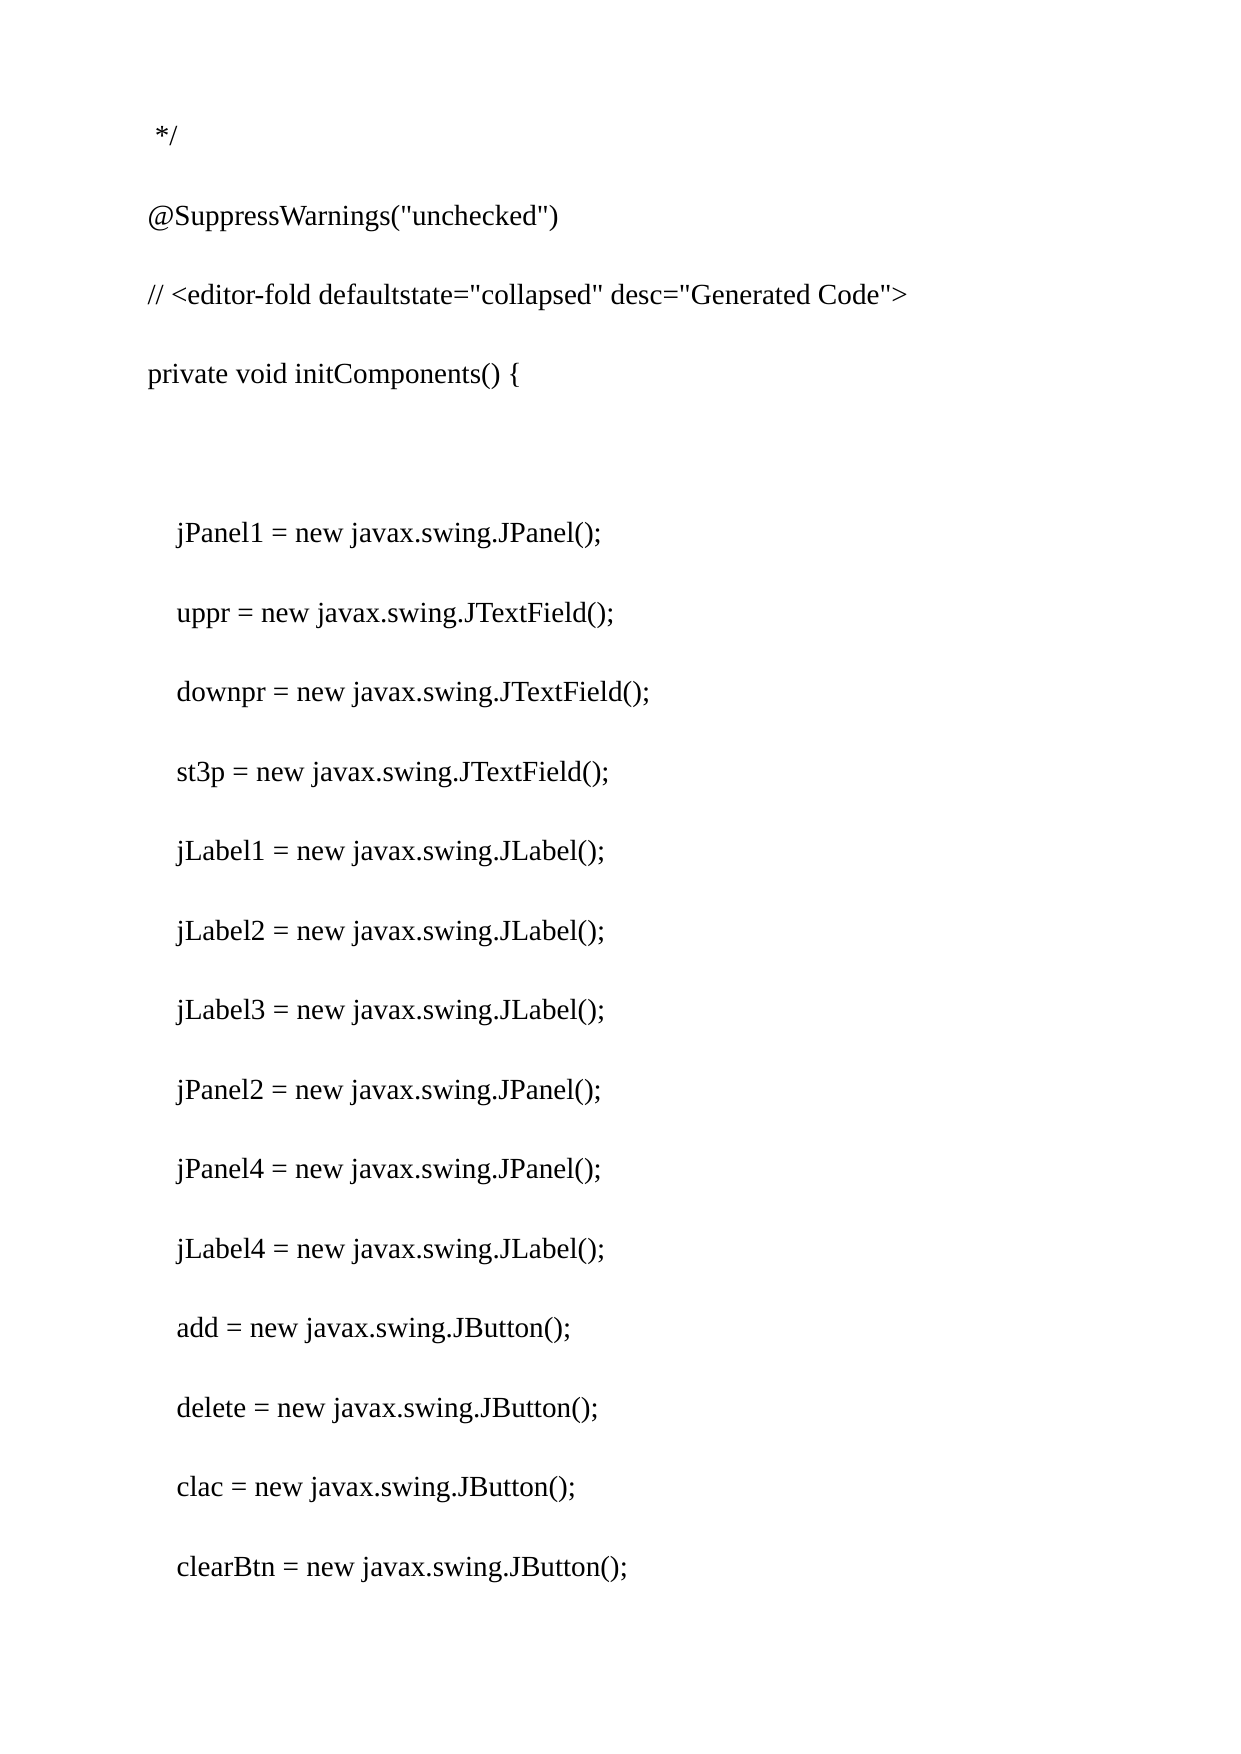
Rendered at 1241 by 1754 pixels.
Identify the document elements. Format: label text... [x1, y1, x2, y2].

text jLabel3 = new javax.swing.JLabel(); [118, 992, 1128, 1026]
text @SuppressWarnings("unchecked") [118, 198, 1128, 231]
text jLabel1 = new javax.swing.JLabel(); [118, 833, 1128, 867]
text uppr = new javax.swing.JTextField(); [118, 595, 1128, 628]
text jPanel4 = new javax.swing.JPanel(); [118, 1151, 1128, 1185]
text st3p = new javax.swing.JTextField(); [118, 754, 1128, 787]
text */ [118, 118, 1128, 152]
text delete = new javax.swing.JButton(); [118, 1390, 1128, 1423]
text clac = new javax.swing.JButton(); [118, 1469, 1128, 1503]
text private void initComponents() { [118, 357, 1128, 390]
text add = new javax.swing.JButton(); [118, 1310, 1128, 1344]
text jLabel4 = new javax.swing.JLabel(); [118, 1231, 1128, 1264]
text jPanel2 = new javax.swing.JPanel(); [118, 1072, 1128, 1105]
text clearBtn = new javax.swing.JButton(); [118, 1549, 1128, 1582]
text jLabel2 = new javax.swing.JLabel(); [118, 913, 1128, 946]
text // <editor-fold defaultstate="collapsed" desc="Generated Code"> [118, 277, 1128, 311]
text jPanel1 = new javax.swing.JPanel(); [118, 516, 1128, 549]
text downpr = new javax.swing.JTextField(); [118, 674, 1128, 708]
